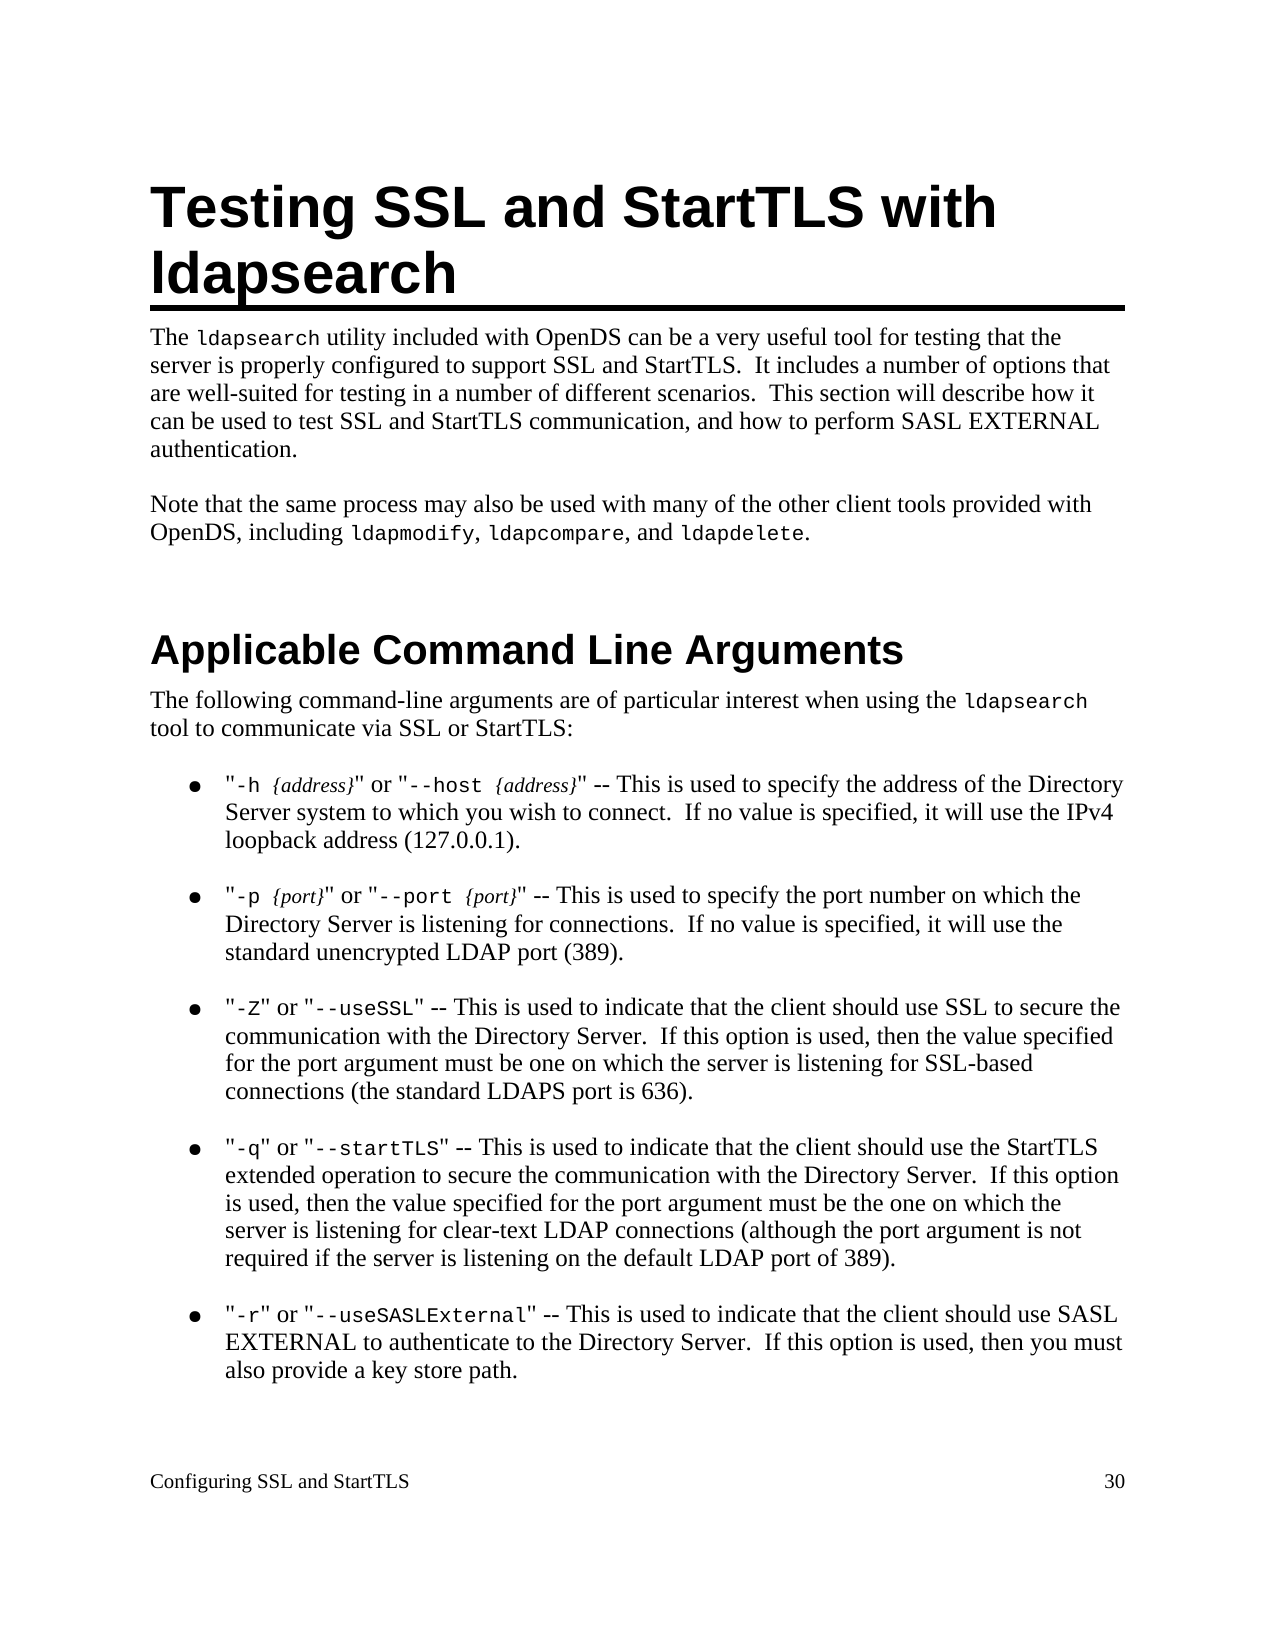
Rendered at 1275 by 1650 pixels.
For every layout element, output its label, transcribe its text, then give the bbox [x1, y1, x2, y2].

text The ldapsearch utility included with OpenDS can be a very useful tool for testing that the server is properly configured to support SSL and StartTLS. It includes a number of options that are well-suited for testing in a number of different scenarios. This section will describe how it can be used to test SSL and StartTLS communication, and how to perform SASL EXTERNAL authentication. [150, 323, 1125, 462]
text The following command-line arguments are of particular interest when using the ldapsearch tool to communicate via SSL or StartTLS: [150, 686, 1125, 742]
text Note that the same process may also be used with many of the other client tools provided with OpenDS, including ldapmodify, ldapcompare, and ldapdelete. [150, 490, 1125, 546]
subtitle Testing SSL and StartTLS with ldapsearch [150, 175, 1125, 305]
list "-r" or "--useSASLExternal" -- This is used to indicate that the client should use SASL EXTERNAL to authenticate to the Directory Server. If this option is used, then you must also provide a key store path. [187, 1300, 1125, 1384]
list "-Z" or "--useSSL" -- This is used to indicate that the client should use SSL to secure the communication with the Directory Server. If this option is used, then the value specified for the port argument must be one on which the server is listening for SSL-based connections (the standard LDAPS port is 636). [187, 993, 1125, 1105]
list "-q" or "--startTLS" -- This is used to indicate that the client should use the StartTLS extended operation to secure the communication with the Directory Server. If this option is used, then the value specified for the port argument must be the one on which the server is listening for clear-text LDAP connections (although the port argument is not required if the server is listening on the default LDAP port of 389). [187, 1133, 1125, 1272]
list "-p {port}" or "--port {port}" -- This is used to specify the port number on which the Directory Server is listening for connections. If no value is specified, it will use the standard unencrypted LDAP port (389). [187, 882, 1125, 966]
subtitle Applicable Command Line Arguments [150, 627, 1125, 673]
list "-h {address}" or "--host {address}" -- This is used to specify the address of the Directory Server system to which you wish to connect. If no value is specified, it will use the IPv4 loopback address (127.0.0.1). [187, 770, 1125, 854]
